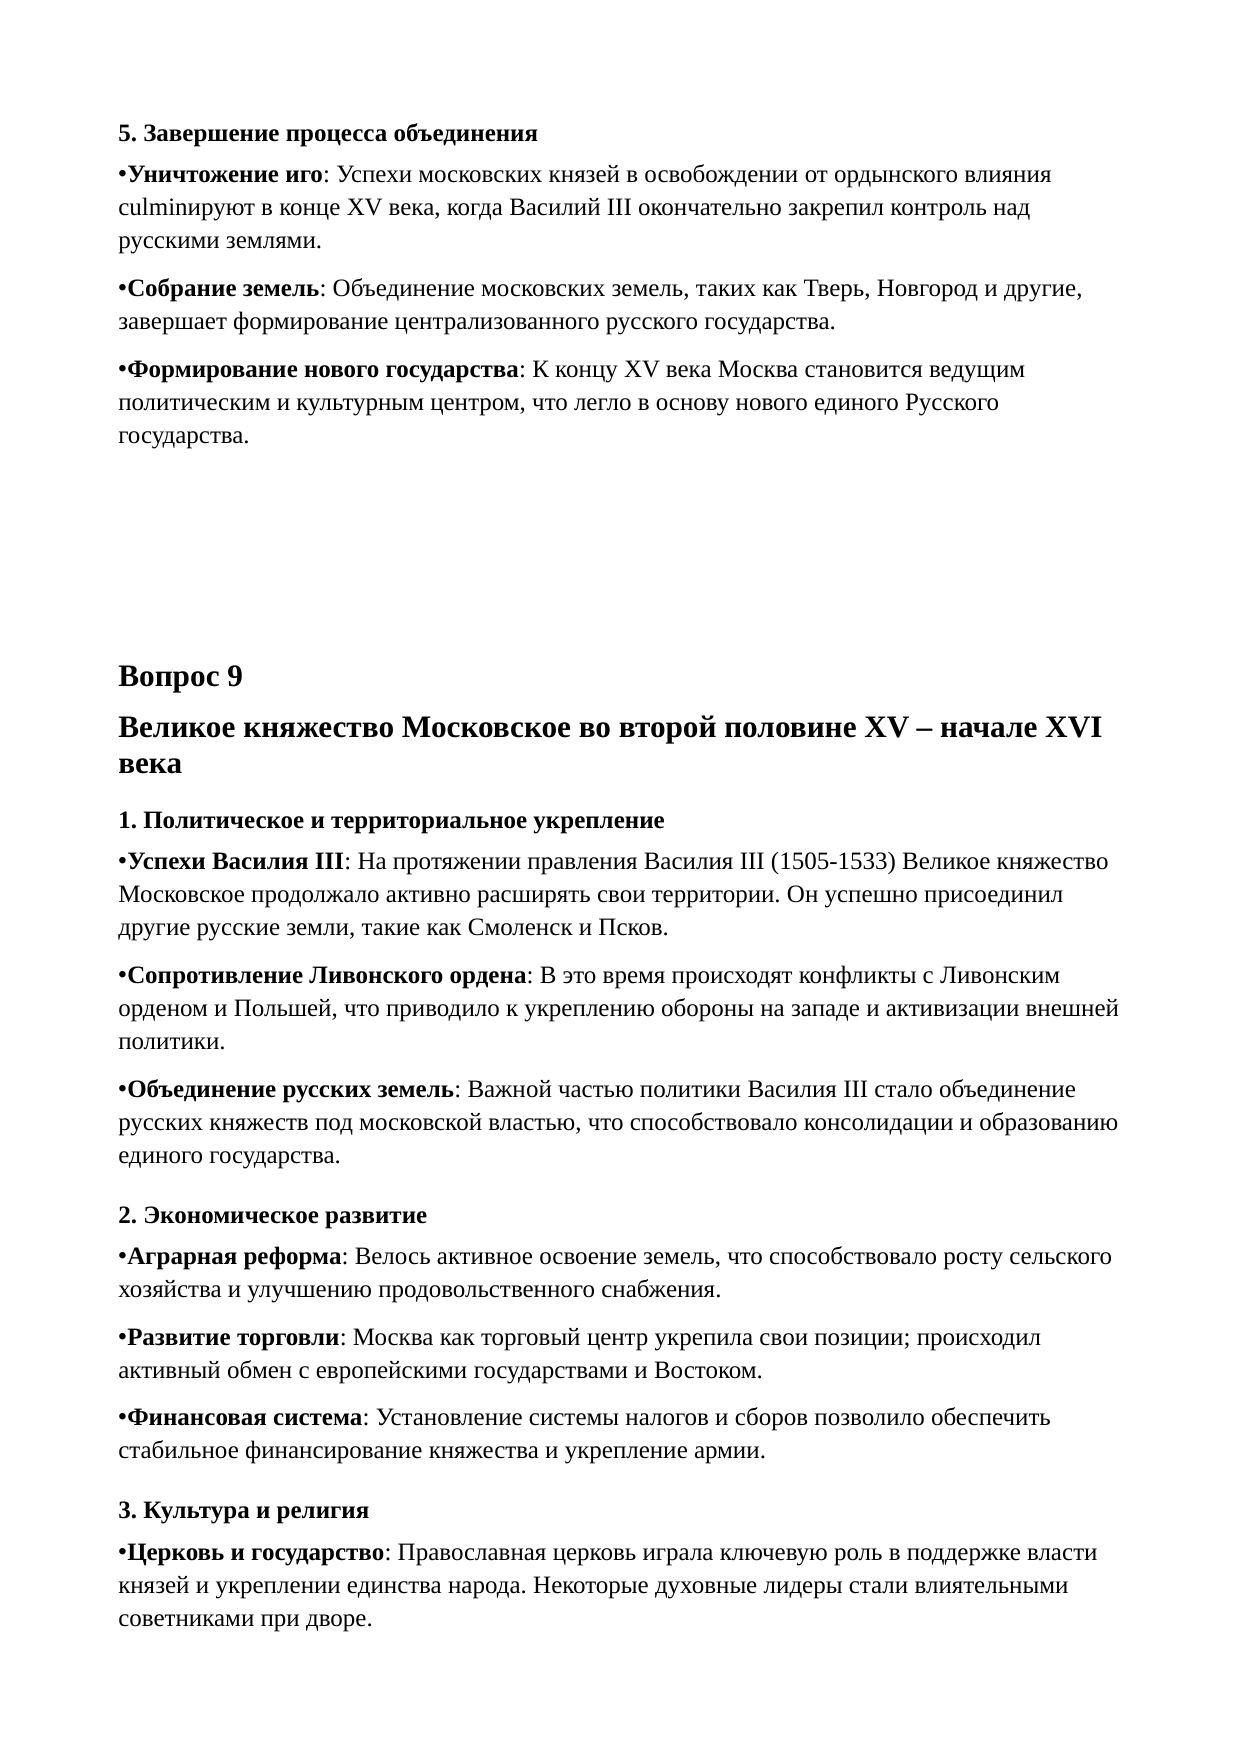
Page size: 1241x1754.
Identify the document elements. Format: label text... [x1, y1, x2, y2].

text Вопрос 9 [118, 658, 1122, 694]
list Собрание земель: Объединение московских земель, таких как Тверь, Новгород и другие, завершает формирование централизованного русского государства. [118, 273, 1122, 335]
list Успехи Василия III: На протяжении правления Василия III (1505-1533) Великое княжество Московское продолжало активно расширять свои территории. Он успешно присоединил другие русские земли, такие как Смоленск и Псков. [118, 846, 1122, 941]
list Уничтожение иго: Успехи московских князей в освобождении от ордынского влияния culminируют в конце XV века, когда Василий III окончательно закрепил контроль над русскими землями. [118, 159, 1122, 254]
list Церковь и государство: Православная церковь играла ключевую роль в поддержке власти князей и укреплении единства народа. Некоторые духовные лидеры стали влиятельными советниками при дворе. [118, 1537, 1122, 1631]
list Развитие торговли: Москва как торговый центр укрепила свои позиции; происходил активный обмен с европейскими государствами и Востоком. [118, 1322, 1122, 1383]
subtitle 5. Завершение процесса объединения [118, 118, 1122, 147]
subtitle 2. Экономическое развитие [118, 1200, 1122, 1228]
subtitle 3. Культура и религия [118, 1495, 1122, 1524]
list Объединение русских земель: Важной частью политики Василия III стало объединение русских княжеств под московской властью, что способствовало консолидации и образованию единого государства. [118, 1074, 1122, 1168]
list Формирование нового государства: К концу XV века Москва становится ведущим политическим и культурным центром, что легло в основу нового единого Русского государства. [118, 354, 1122, 448]
list Сопротивление Ливонского ордена: В это время происходят конфликты с Ливонским орденом и Польшей, что приводило к укреплению обороны на западе и активизации внешней политики. [118, 960, 1122, 1055]
list Аграрная реформа: Велось активное освоение земель, что способствовало росту сельского хозяйства и улучшению продовольственного снабжения. [118, 1241, 1122, 1303]
subtitle Великое княжество Московское во второй половине XV – начале XVI века [118, 708, 1122, 780]
list Финансовая система: Установление системы налогов и сборов позволило обеспечить стабильное финансирование княжества и укрепление армии. [118, 1402, 1122, 1464]
subtitle 1. Политическое и территориальное укрепление [118, 805, 1122, 834]
